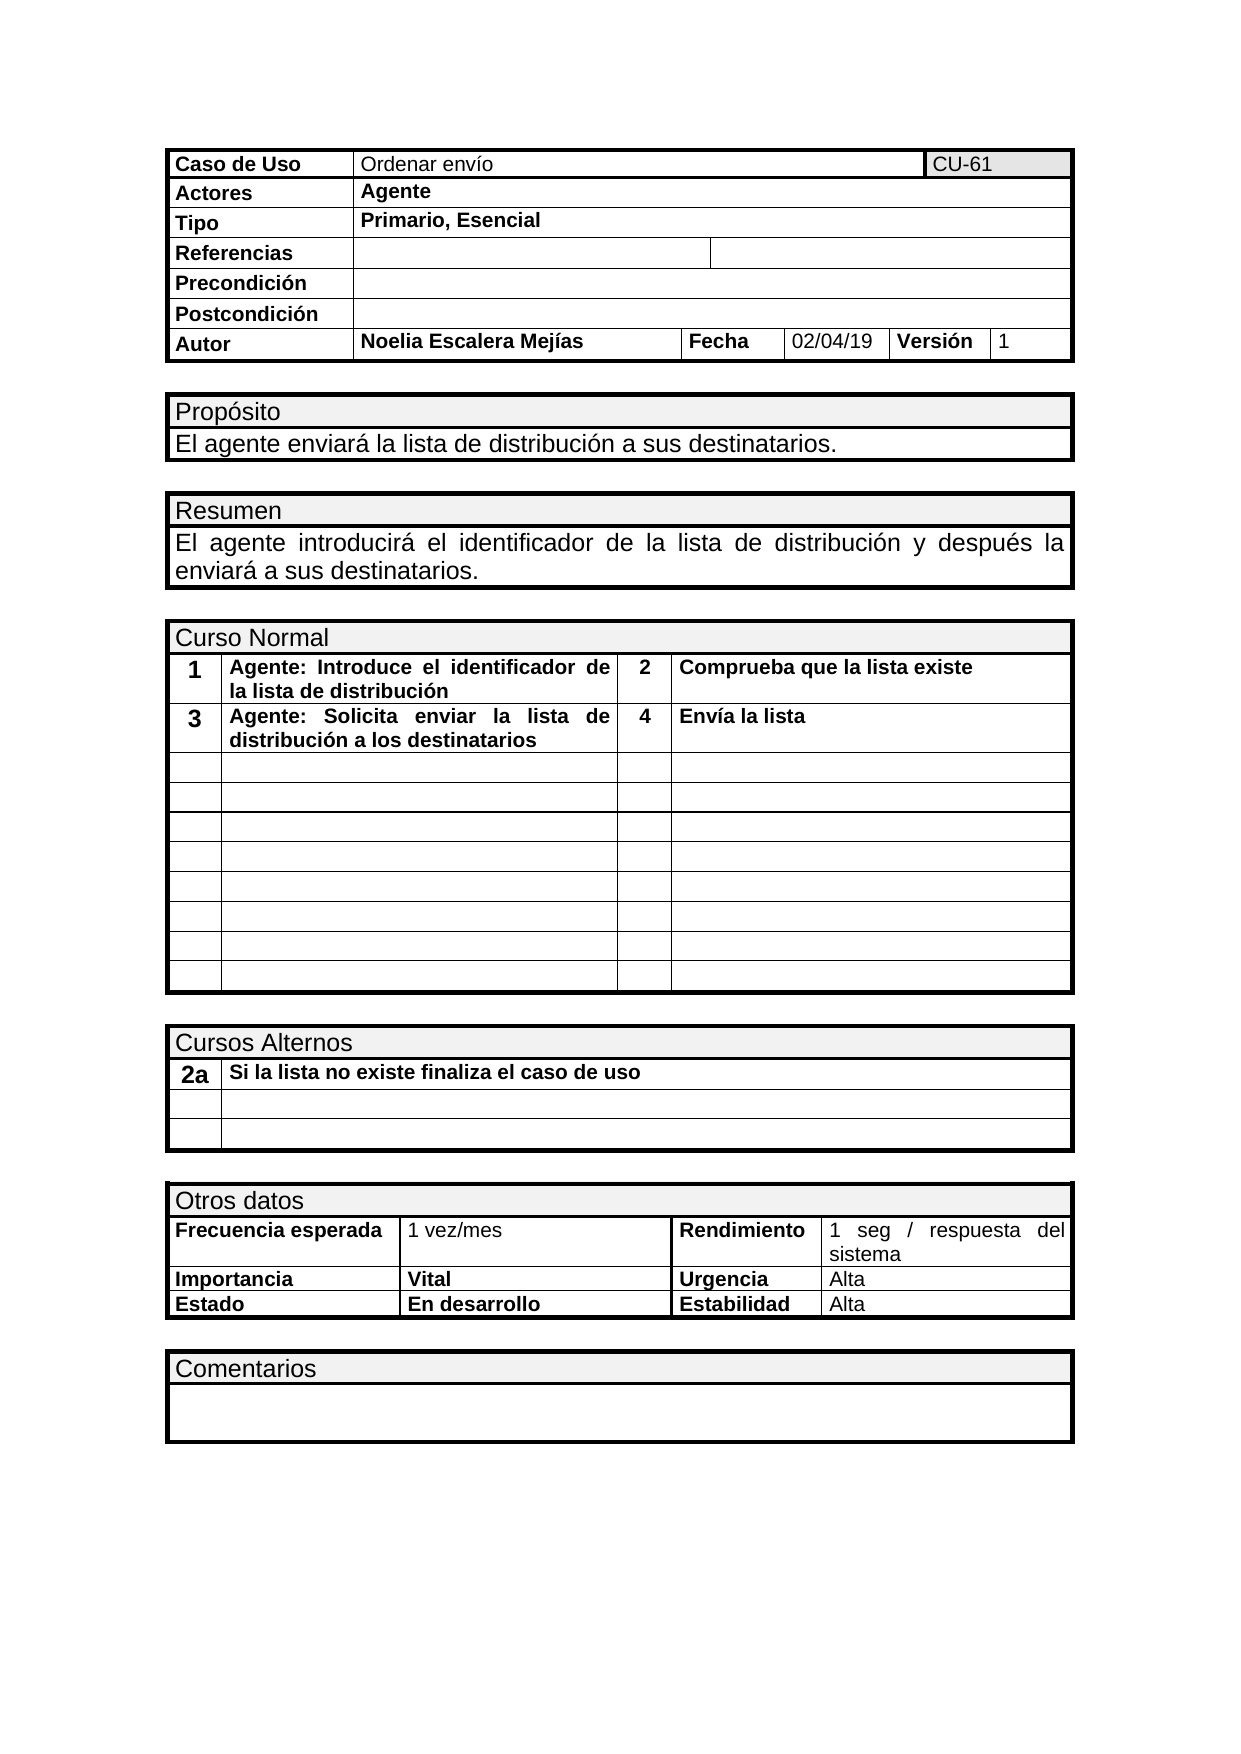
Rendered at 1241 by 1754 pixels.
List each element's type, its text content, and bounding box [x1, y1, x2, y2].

table_cell [170, 961, 221, 990]
table_cell [170, 753, 221, 782]
table_cell [222, 961, 617, 990]
table_header Curso Normal [170, 623, 1070, 652]
table_cell [354, 269, 1070, 298]
table_cell En desarrollo [401, 1291, 670, 1315]
table_cell [222, 932, 617, 960]
table_cell [618, 902, 671, 931]
table_cell [672, 961, 1070, 990]
table_cell [222, 842, 617, 871]
table_cell [170, 783, 221, 811]
table_cell [170, 872, 221, 901]
table_cell 2a [170, 1060, 221, 1089]
table_cell Comprueba que la lista existe [672, 655, 1070, 703]
table_cell [618, 753, 671, 782]
table_cell Vital [401, 1267, 670, 1290]
table_cell [170, 932, 221, 960]
table_header Comentarios [170, 1354, 1070, 1382]
table_cell [672, 783, 1070, 811]
table_cell [672, 813, 1070, 841]
table_cell Agente: Introduce el identificador de la lista de distribución [222, 655, 617, 703]
table_cell Primario, Esencial [354, 208, 1070, 237]
table_cell [618, 961, 671, 990]
table_cell 2 [618, 655, 671, 703]
table_cell 1 vez/mes [401, 1218, 670, 1266]
table_cell 4 [618, 704, 671, 752]
table_cell El agente introducirá el identificador de la lista de distribución y después la enviará a sus destinatarios. [170, 528, 1070, 585]
table_cell 3 [170, 704, 221, 752]
table_cell [672, 932, 1070, 960]
table_cell [170, 902, 221, 931]
table_header Propósito [170, 397, 1070, 426]
table_cell Frecuencia esperada [170, 1218, 399, 1266]
table_cell 1 seg / respuesta del sistema [822, 1218, 1070, 1266]
table_cell Fecha [682, 329, 784, 359]
table_cell [618, 813, 671, 841]
table_cell [170, 842, 221, 871]
table_cell Tipo [170, 208, 353, 237]
table_cell [711, 238, 1070, 267]
table_cell [618, 783, 671, 811]
table_cell [618, 842, 671, 871]
table_cell [222, 783, 617, 811]
table_cell El agente enviará la lista de distribución a sus destinatarios. [170, 429, 1070, 457]
table_cell Postcondición [170, 299, 353, 328]
table_cell [222, 1090, 1070, 1118]
table_cell Autor [170, 329, 353, 359]
table_cell [170, 1090, 221, 1118]
table_cell [618, 872, 671, 901]
table_cell Urgencia [673, 1267, 821, 1290]
table_cell Alta [822, 1267, 1070, 1290]
table_cell Importancia [170, 1267, 399, 1290]
table_cell [222, 872, 617, 901]
table_cell 02/04/19 [785, 329, 889, 359]
table_header Otros datos [170, 1186, 1070, 1215]
table_header Caso de Uso [170, 152, 353, 176]
table_cell Actores [170, 179, 353, 207]
table_cell Agente: Solicita enviar la lista de distribución a los destinatarios [222, 704, 617, 752]
table_cell Estado [170, 1291, 399, 1315]
table_cell Versión [890, 329, 990, 359]
table_cell Alta [822, 1291, 1070, 1315]
table_cell [222, 902, 617, 931]
table_cell 1 [170, 655, 221, 703]
table_cell [222, 813, 617, 841]
table_cell Agente [354, 179, 1070, 207]
table_cell [672, 872, 1070, 901]
table_cell Estabilidad [673, 1291, 821, 1315]
table_cell [170, 1119, 221, 1148]
table_cell [672, 753, 1070, 782]
table_cell Si la lista no existe finaliza el caso de uso [222, 1060, 1070, 1089]
table_cell Envía la lista [672, 704, 1070, 752]
table_cell [672, 842, 1070, 871]
table_cell Referencias [170, 238, 353, 267]
table_cell [170, 813, 221, 841]
table_cell [618, 932, 671, 960]
table_cell [354, 299, 1070, 328]
table_cell [170, 1385, 1070, 1439]
table_cell [672, 902, 1070, 931]
table_cell Noelia Escalera Mejías [354, 329, 681, 359]
table_cell [222, 753, 617, 782]
table_header Ordenar envío [354, 152, 923, 176]
table_cell 1 [991, 329, 1070, 359]
table_cell [354, 238, 710, 267]
table_cell [222, 1119, 1070, 1148]
table_header Resumen [170, 496, 1070, 524]
table_header Cursos Alternos [170, 1028, 1070, 1057]
table_cell Precondición [170, 269, 353, 298]
table_cell Rendimiento [673, 1218, 821, 1266]
table_header CU-61 [927, 152, 1070, 176]
